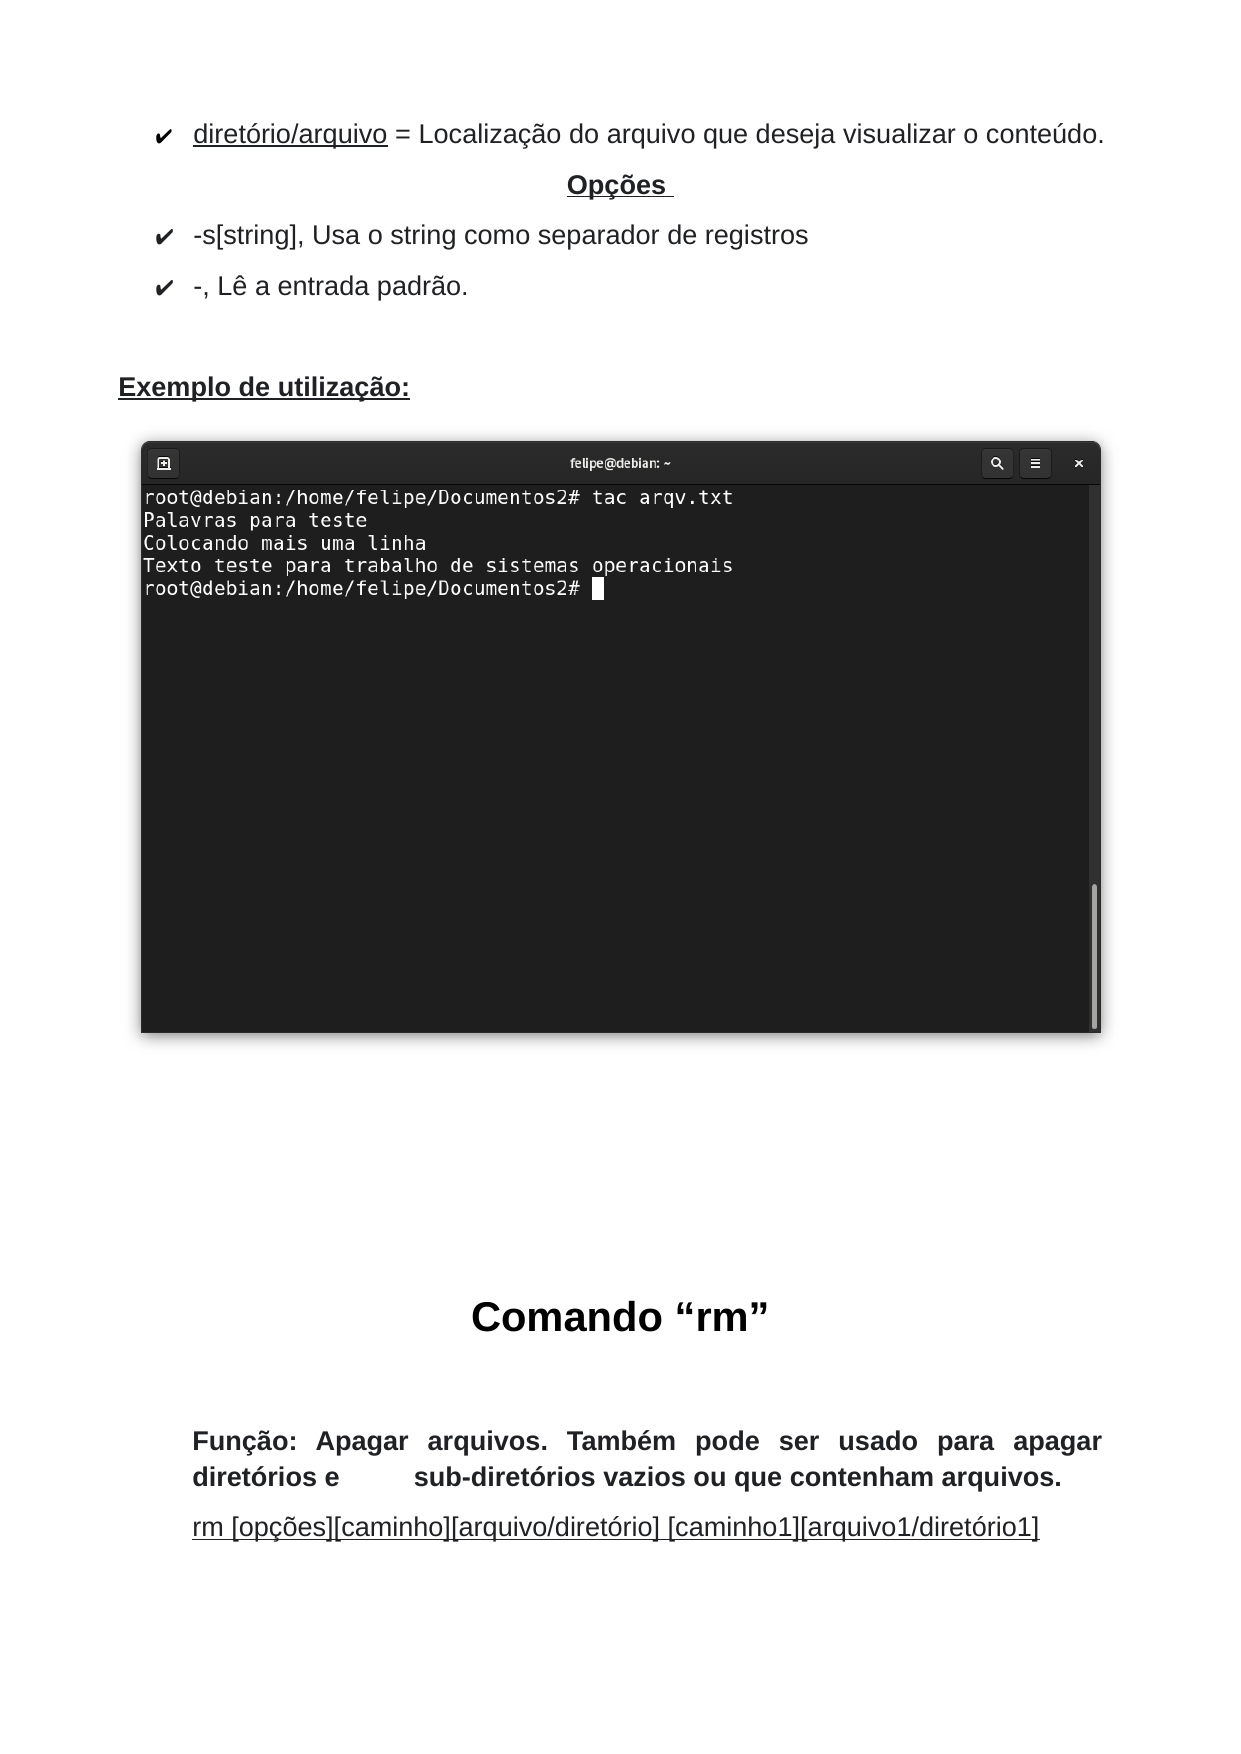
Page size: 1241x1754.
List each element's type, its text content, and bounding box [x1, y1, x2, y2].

list -, Lê a entrada padrão. [156, 270, 1122, 301]
list diretório/arquivo = Localização do arquivo que deseja visualizar o conteúdo. [156, 118, 1122, 149]
text rm [opções][caminho][arquivo/diretório] [caminho1][arquivo1/diretório1] [118, 1511, 1122, 1543]
text Comando “rm” [118, 1293, 1122, 1341]
picture [118, 421, 1123, 1058]
text Opções [118, 169, 1122, 200]
text Função: Apagar arquivos. Também pode ser usado para apagar diretórios e sub-diretórios vazios ou que contenham arquivos. [118, 1425, 1122, 1492]
list -s[string], Usa o string como separador de registros [156, 219, 1122, 251]
text Exemplo de utilização: [118, 371, 1122, 402]
